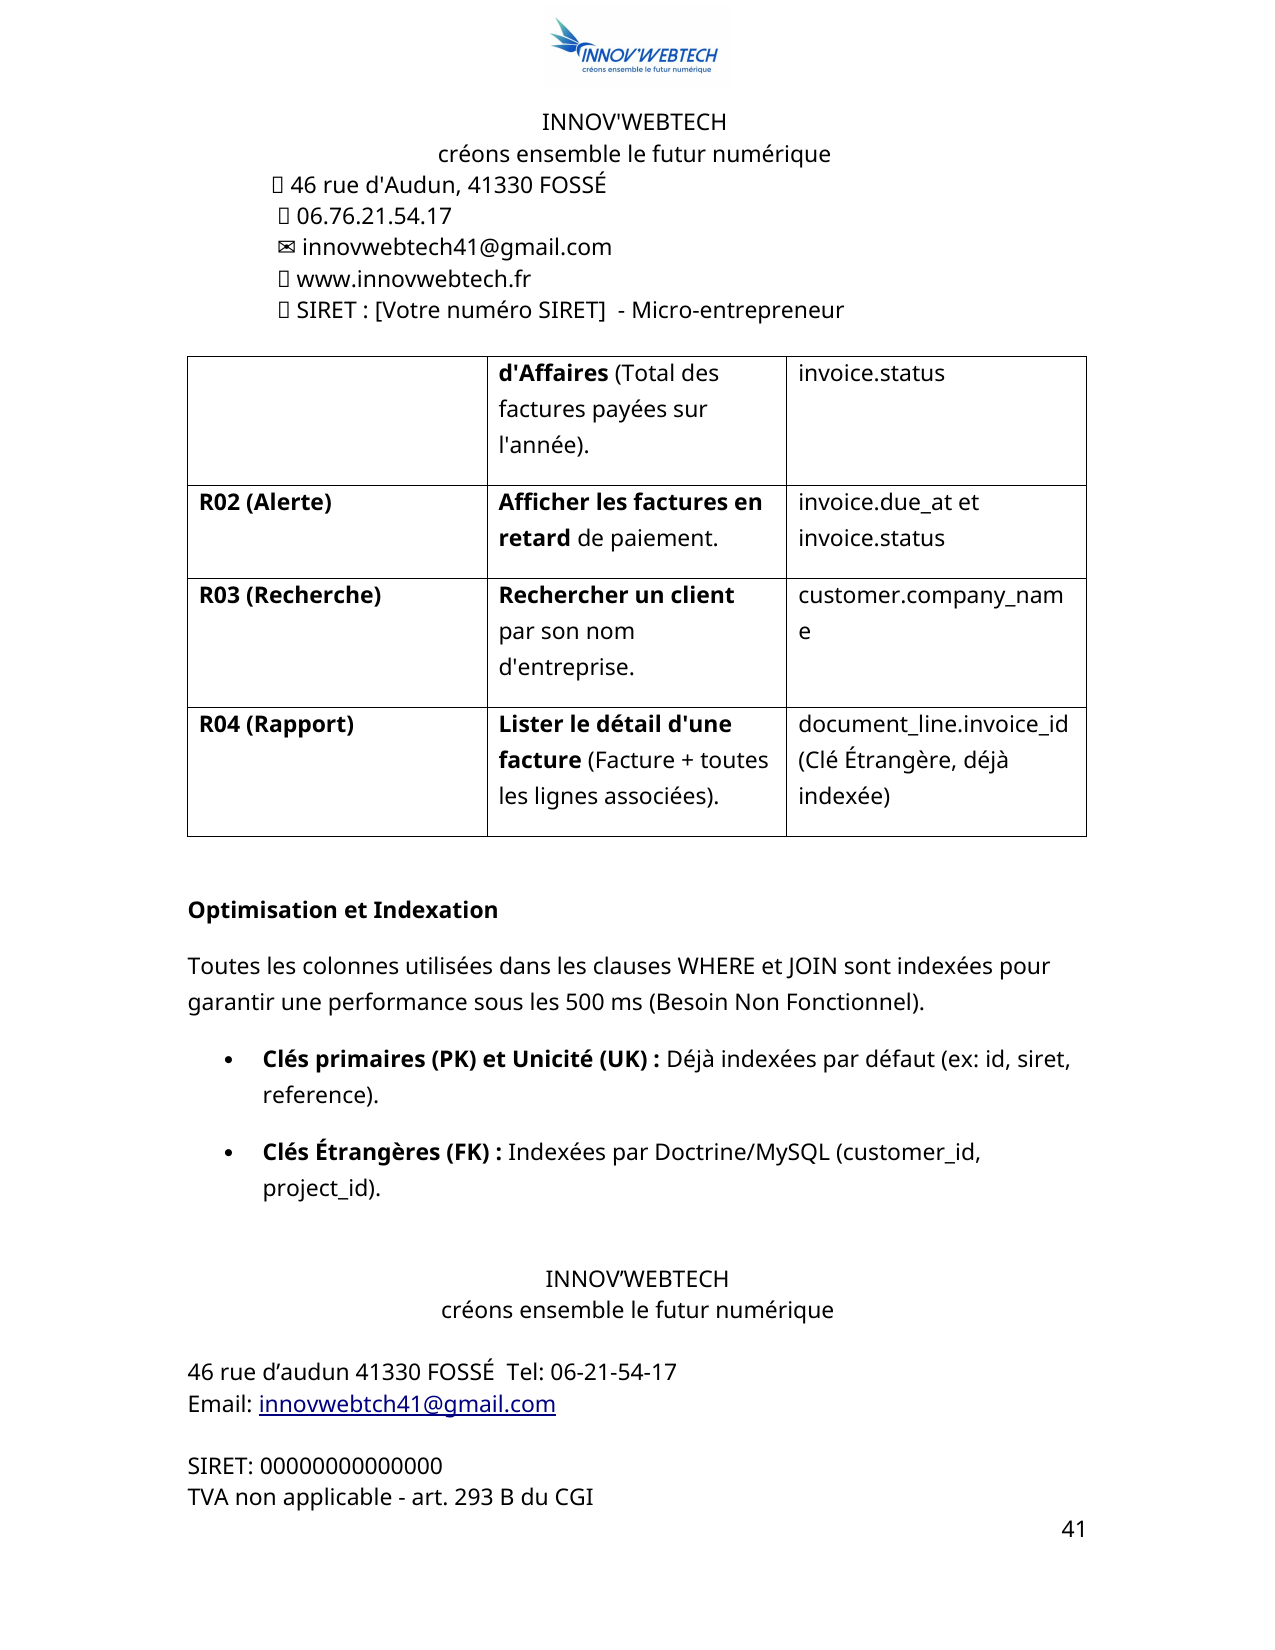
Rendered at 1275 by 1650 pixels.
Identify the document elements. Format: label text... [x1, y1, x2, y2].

table_cell invoice.due_at et invoice.status [787, 486, 1086, 578]
table_cell R02 (Alerte) [188, 486, 487, 578]
table_cell Rechercher un client par son nom d'entreprise. [488, 579, 786, 707]
list Clés primaires (PK) et Unicité (UK) : Déjà indexées par défaut (ex: id, siret, reference). [225, 1043, 1087, 1110]
table_cell R03 (Recherche) [188, 579, 487, 707]
table_cell Lister le détail d'une facture (Facture + toutes les lignes associées). [488, 708, 786, 836]
table_cell customer.company_name [787, 579, 1086, 707]
text Optimisation et Indexation [187, 893, 1087, 925]
table_cell document_line.invoice_id (Clé Étrangère, déjà indexée) [787, 708, 1086, 836]
table_cell d'Affaires (Total des factures payées sur l'année). [488, 357, 786, 485]
text Toutes les colonnes utilisées dans les clauses WHERE et JOIN sont indexées pour garantir une performance sous les 500 ms (Besoin Non Fonctionnel). [187, 950, 1087, 1017]
table_cell Afficher les factures en retard de paiement. [488, 486, 786, 578]
table_cell [188, 357, 487, 485]
list Clés Étrangères (FK) : Indexées par Doctrine/MySQL (customer_id, project_id). [225, 1136, 1087, 1203]
table_cell invoice.status [787, 357, 1086, 485]
table_cell R04 (Rapport) [188, 708, 487, 836]
